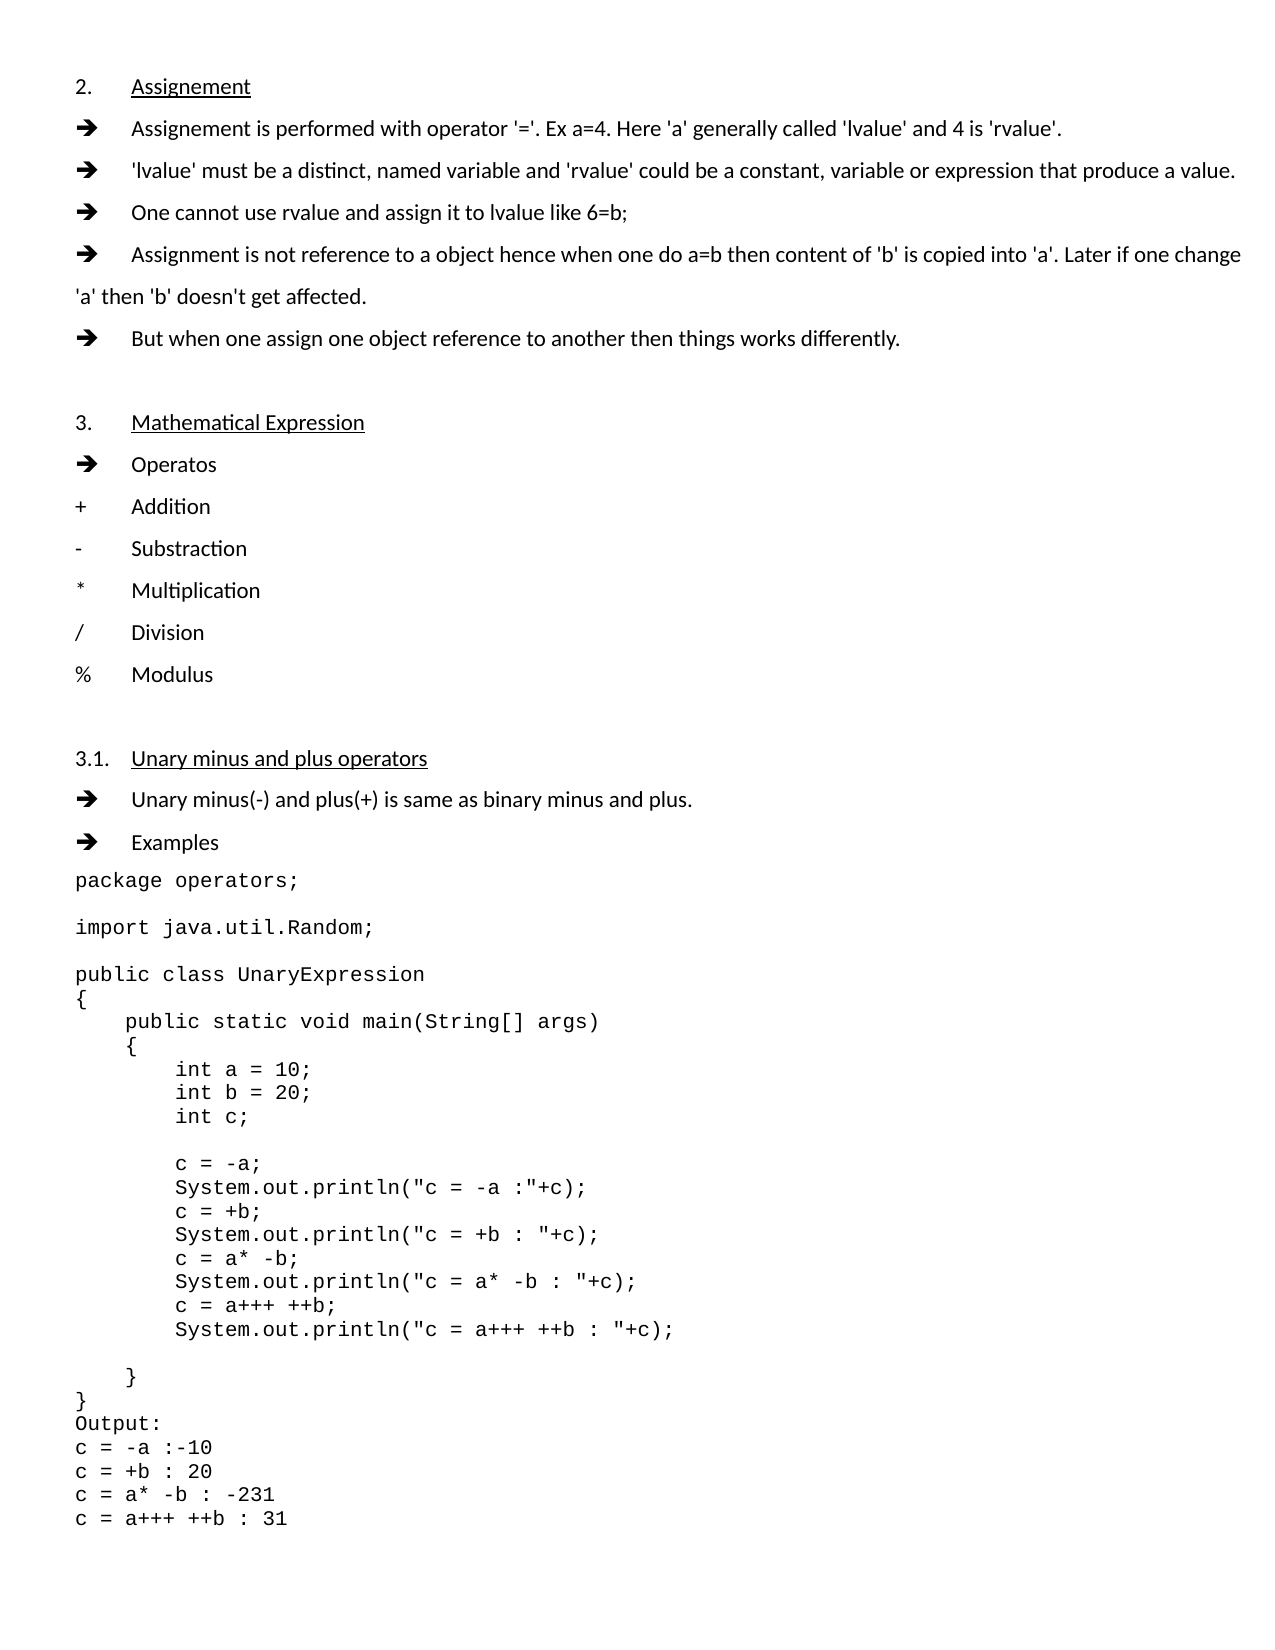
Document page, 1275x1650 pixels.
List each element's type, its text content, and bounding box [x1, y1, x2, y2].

text c = a+++ ++b; [75, 1295, 1245, 1319]
list - Substraction [75, 534, 1245, 562]
text import java.util.Random; [75, 917, 1245, 941]
text int c; [75, 1106, 1245, 1130]
text { [75, 988, 1245, 1011]
text 3. Mathematical Expression [75, 408, 1245, 436]
text System.out.println("c = a+++ ++b : "+c); [75, 1319, 1245, 1342]
list Operatos [75, 450, 1245, 478]
list Assignement is performed with operator '='. Ex a=4. Here 'a' generally called 'lvalue' and 4 is 'rvalue'. [75, 114, 1245, 142]
text int a = 10; [75, 1059, 1245, 1082]
text c = a+++ ++b : 31 [75, 1508, 1245, 1532]
text System.out.println("c = a* -b : "+c); [75, 1272, 1245, 1295]
text int b = 20; [75, 1082, 1245, 1106]
list 3.1. Unary minus and plus operators [75, 744, 1245, 772]
text public static void main(String[] args) [75, 1011, 1245, 1035]
list + Addition [75, 492, 1245, 520]
list Examples [75, 828, 1245, 856]
list Assignment is not reference to a object hence when one do a=b then content of 'b' is copied into 'a'. Later if one change 'a' then 'b' doesn't get affected. [75, 240, 1245, 310]
list Unary minus(-) and plus(+) is same as binary minus and plus. [75, 786, 1245, 814]
text c = -a :-10 [75, 1437, 1245, 1461]
list % Modulus [75, 660, 1245, 688]
text c = a* -b : -231 [75, 1484, 1245, 1508]
list * Multiplication [75, 576, 1245, 604]
text } [75, 1390, 1245, 1413]
text public class UnaryExpression [75, 964, 1245, 988]
text c = -a; [75, 1153, 1245, 1177]
text package operators; [75, 869, 1245, 893]
list / Division [75, 618, 1245, 646]
text c = +b : 20 [75, 1461, 1245, 1484]
list But when one assign one object reference to another then things works differently. [75, 324, 1245, 352]
text c = +b; [75, 1201, 1245, 1224]
text { [75, 1035, 1245, 1059]
text System.out.println("c = +b : "+c); [75, 1224, 1245, 1248]
list 'lvalue' must be a distinct, named variable and 'rvalue' could be a constant, variable or expression that produce a value. [75, 156, 1245, 184]
text c = a* -b; [75, 1248, 1245, 1272]
text } [75, 1366, 1245, 1390]
list One cannot use rvalue and assign it to lvalue like 6=b; [75, 198, 1245, 226]
text 2. Assignement [75, 72, 1245, 100]
text Output: [75, 1413, 1245, 1437]
text System.out.println("c = -a :"+c); [75, 1177, 1245, 1201]
